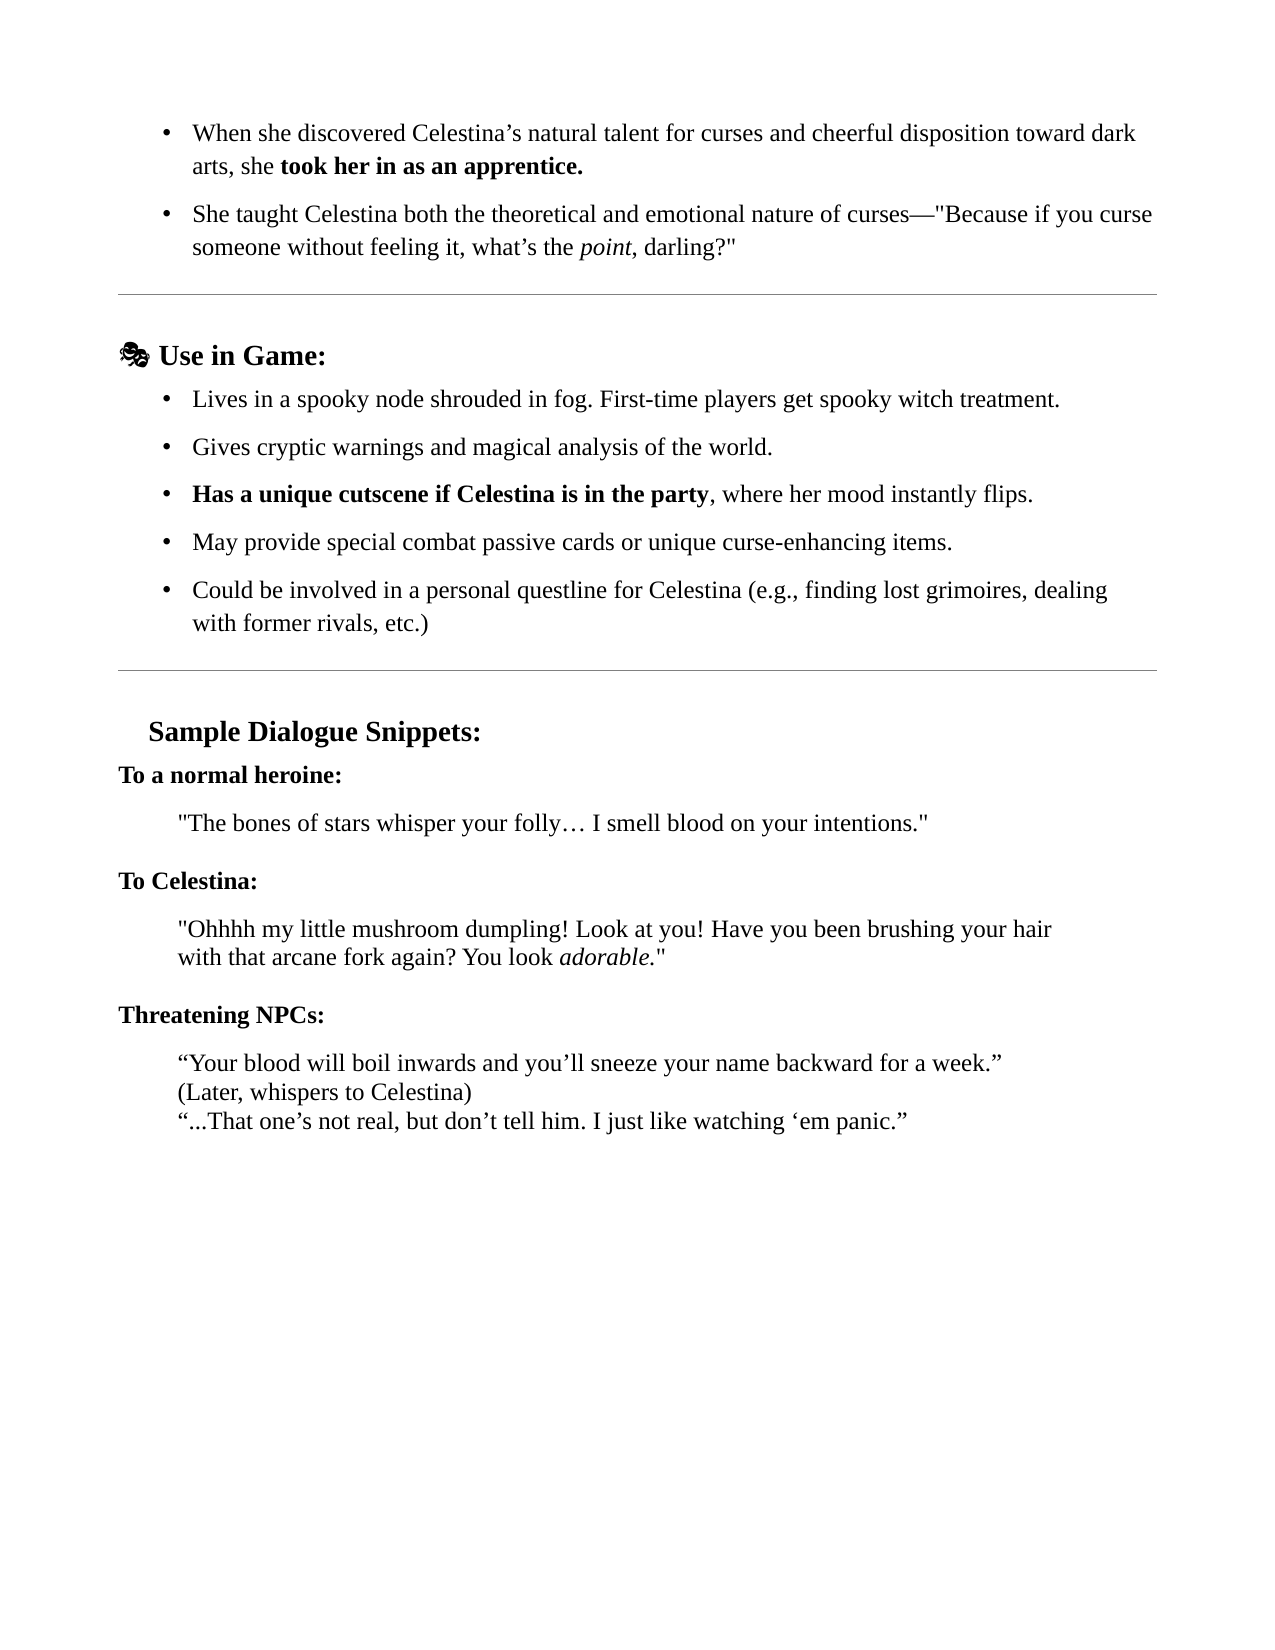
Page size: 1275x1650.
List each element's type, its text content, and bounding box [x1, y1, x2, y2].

list Has a unique cutscene if Celestina is in the party, where her mood instantly flips. [162, 479, 1157, 508]
text Threatening NPCs: [118, 1001, 1157, 1029]
list She taught Celestina both the theoretical and emotional nature of curses—"Because if you curse someone without feeling it, what’s the point, darling?" [162, 199, 1157, 261]
text To a normal heroine: [118, 760, 1157, 789]
list When she discovered Celestina’s natural talent for curses and cheerful disposition toward dark arts, she took her in as an apprentice. [162, 118, 1157, 180]
subtitle 🎭 Use in Game: [118, 338, 1157, 372]
list Lives in a spooky node shrouded in fog. First-time players get spooky witch treatment. [162, 384, 1157, 413]
text “Your blood will boil inwards and you’ll sneeze your name backward for a week.” (Later, whispers to Celestina) “...That one’s not real, but don’t tell him. I just like watching ‘em panic.” [177, 1048, 1098, 1134]
text To Celestina: [118, 866, 1157, 895]
text "Ohhhh my little mushroom dumpling! Look at you! Have you been brushing your hair with that arcane fork again? You look adorable." [177, 914, 1098, 971]
list Could be involved in a personal questline for Celestina (e.g., finding lost grimoires, dealing with former rivals, etc.) [162, 575, 1157, 636]
list May provide special combat passive cards or unique curse-enhancing items. [162, 527, 1157, 556]
subtitle 🧾 Sample Dialogue Snippets: [118, 714, 1157, 748]
text "The bones of stars whisper your folly… I smell blood on your intentions." [177, 808, 1098, 837]
list Gives cryptic warnings and magical analysis of the world. [162, 432, 1157, 461]
